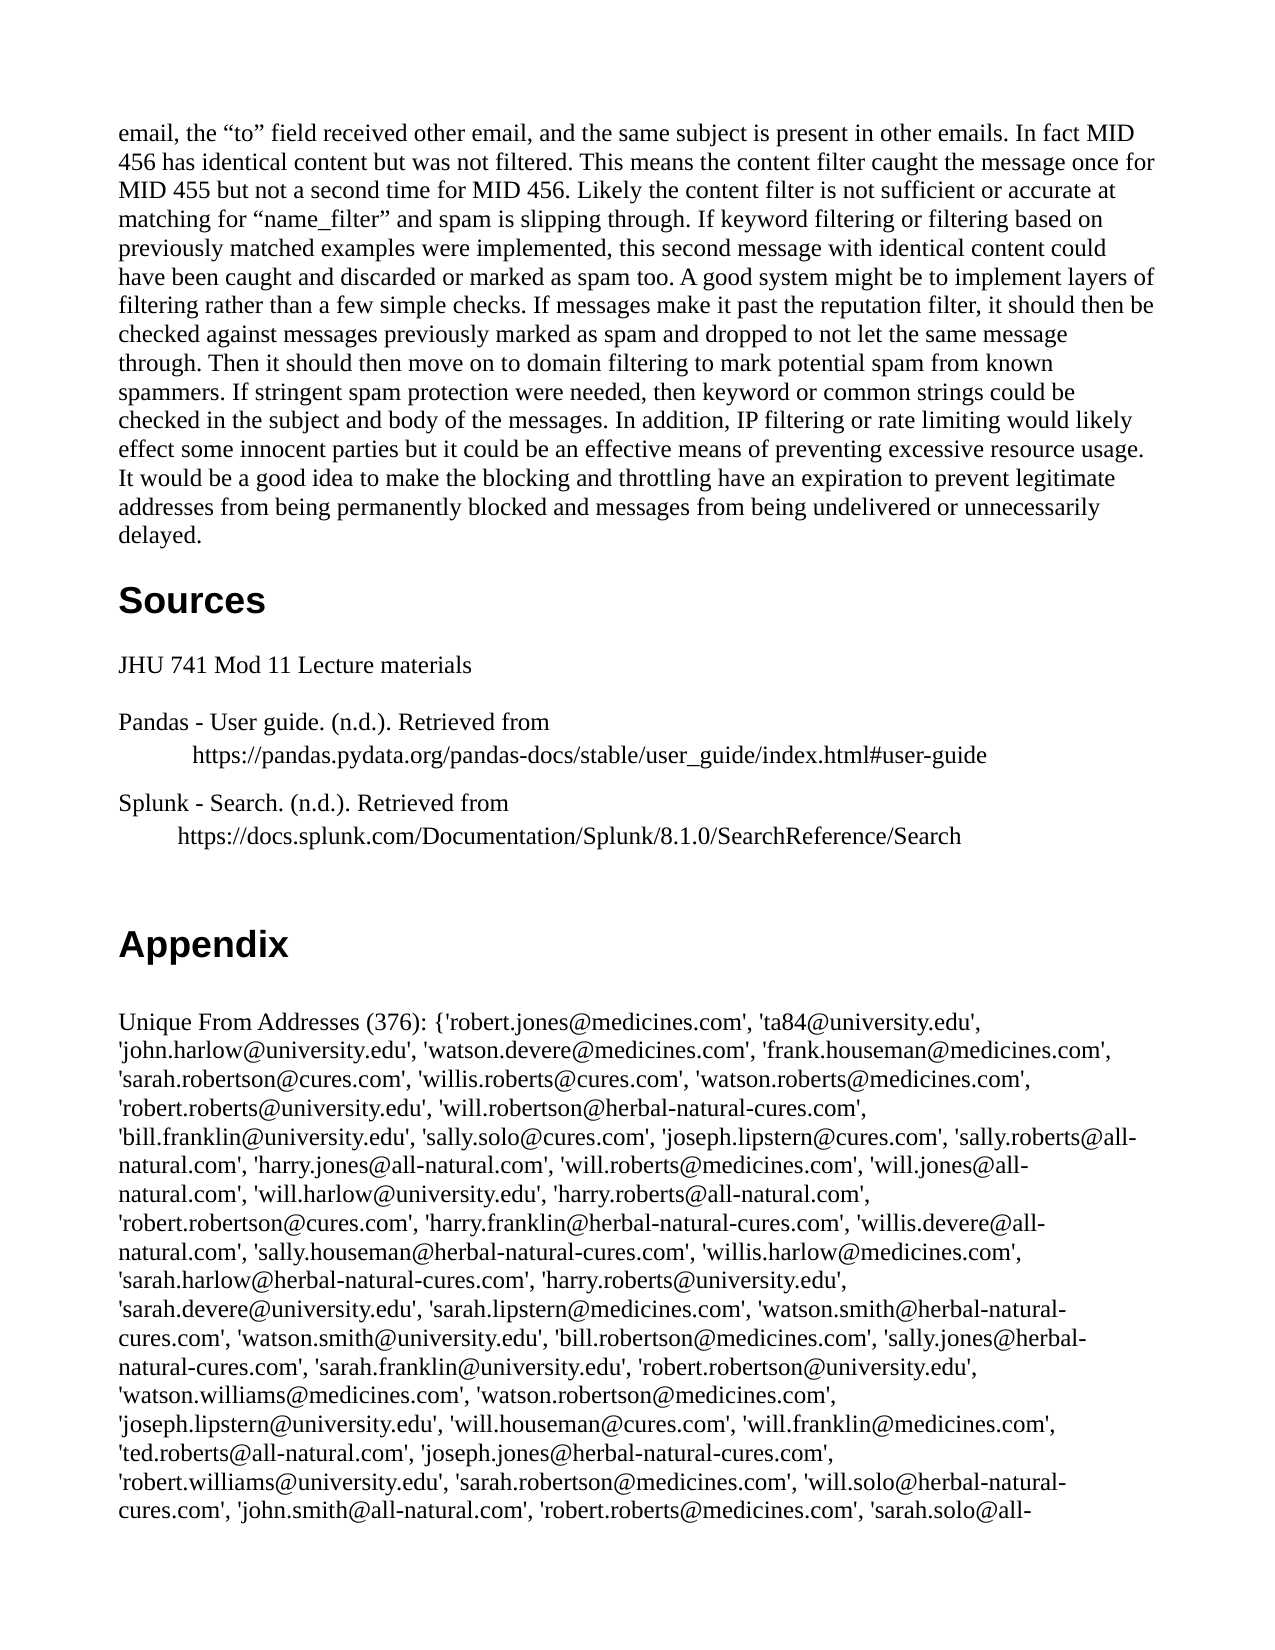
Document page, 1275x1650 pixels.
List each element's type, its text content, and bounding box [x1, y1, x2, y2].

subtitle Appendix [118, 922, 1157, 966]
text Pandas - User guide. (n.d.). Retrieved from https://pandas.pydata.org/pandas-docs/stable/user_guide/index.html#user-guide [118, 707, 1157, 769]
text Unique From Addresses (376): {'robert.jones@medicines.com', 'ta84@university.edu', 'john.harlow@university.edu', 'watson.devere@medicines.com', 'frank.houseman@medicines.com', 'sarah.robertson@cures.com', 'willis.roberts@cures.com', 'watson.roberts@medicines.com', 'robert.roberts@university.edu', 'will.robertson@herbal-natural-cures.com', 'bill.franklin@university.edu', 'sally.solo@cures.com', 'joseph.lipstern@cures.com', 'sally.roberts@all-natural.com', 'harry.jones@all-natural.com', 'will.roberts@medicines.com', 'will.jones@all-natural.com', 'will.harlow@university.edu', 'harry.roberts@all-natural.com', 'robert.robertson@cures.com', 'harry.franklin@herbal-natural-cures.com', 'willis.devere@all-natural.com', 'sally.houseman@herbal-natural-cures.com', 'willis.harlow@medicines.com', 'sarah.harlow@herbal-natural-cures.com', 'harry.roberts@university.edu', 'sarah.devere@university.edu', 'sarah.lipstern@medicines.com', 'watson.smith@herbal-natural-cures.com', 'watson.smith@university.edu', 'bill.robertson@medicines.com', 'sally.jones@herbal-natural-cures.com', 'sarah.franklin@university.edu', 'robert.robertson@university.edu', 'watson.williams@medicines.com', 'watson.robertson@medicines.com', 'joseph.lipstern@university.edu', 'will.houseman@cures.com', 'will.franklin@medicines.com', 'ted.roberts@all-natural.com', 'joseph.jones@herbal-natural-cures.com', 'robert.williams@university.edu', 'sarah.robertson@medicines.com', 'will.solo@herbal-natural-cures.com', 'john.smith@all-natural.com', 'robert.roberts@medicines.com', 'sarah.solo@all- [118, 1007, 1157, 1524]
text JHU 741 Mod 11 Lecture materials [118, 650, 1157, 679]
text Splunk - Search. (n.d.). Retrieved from https://docs.splunk.com/Documentation/Splunk/8.1.0/SearchReference/Search [118, 788, 1157, 850]
text email, the “to” field received other email, and the same subject is present in other emails. In fact MID 456 has identical content but was not filtered. This means the content filter caught the message once for MID 455 but not a second time for MID 456. Likely the content filter is not sufficient or accurate at matching for “name_filter” and spam is slipping through. If keyword filtering or filtering based on previously matched examples were implemented, this second message with identical content could have been caught and discarded or marked as spam too. A good system might be to implement layers of filtering rather than a few simple checks. If messages make it past the reputation filter, it should then be checked against messages previously marked as spam and dropped to not let the same message through. Then it should then move on to domain filtering to mark potential spam from known spammers. If stringent spam protection were needed, then keyword or common strings could be checked in the subject and body of the messages. In addition, IP filtering or rate limiting would likely effect some innocent parties but it could be an effective means of preventing excessive resource usage. It would be a good idea to make the blocking and throttling have an expiration to prevent legitimate addresses from being permanently blocked and messages from being undelivered or unnecessarily delayed. [118, 118, 1157, 549]
subtitle Sources [118, 578, 266, 621]
